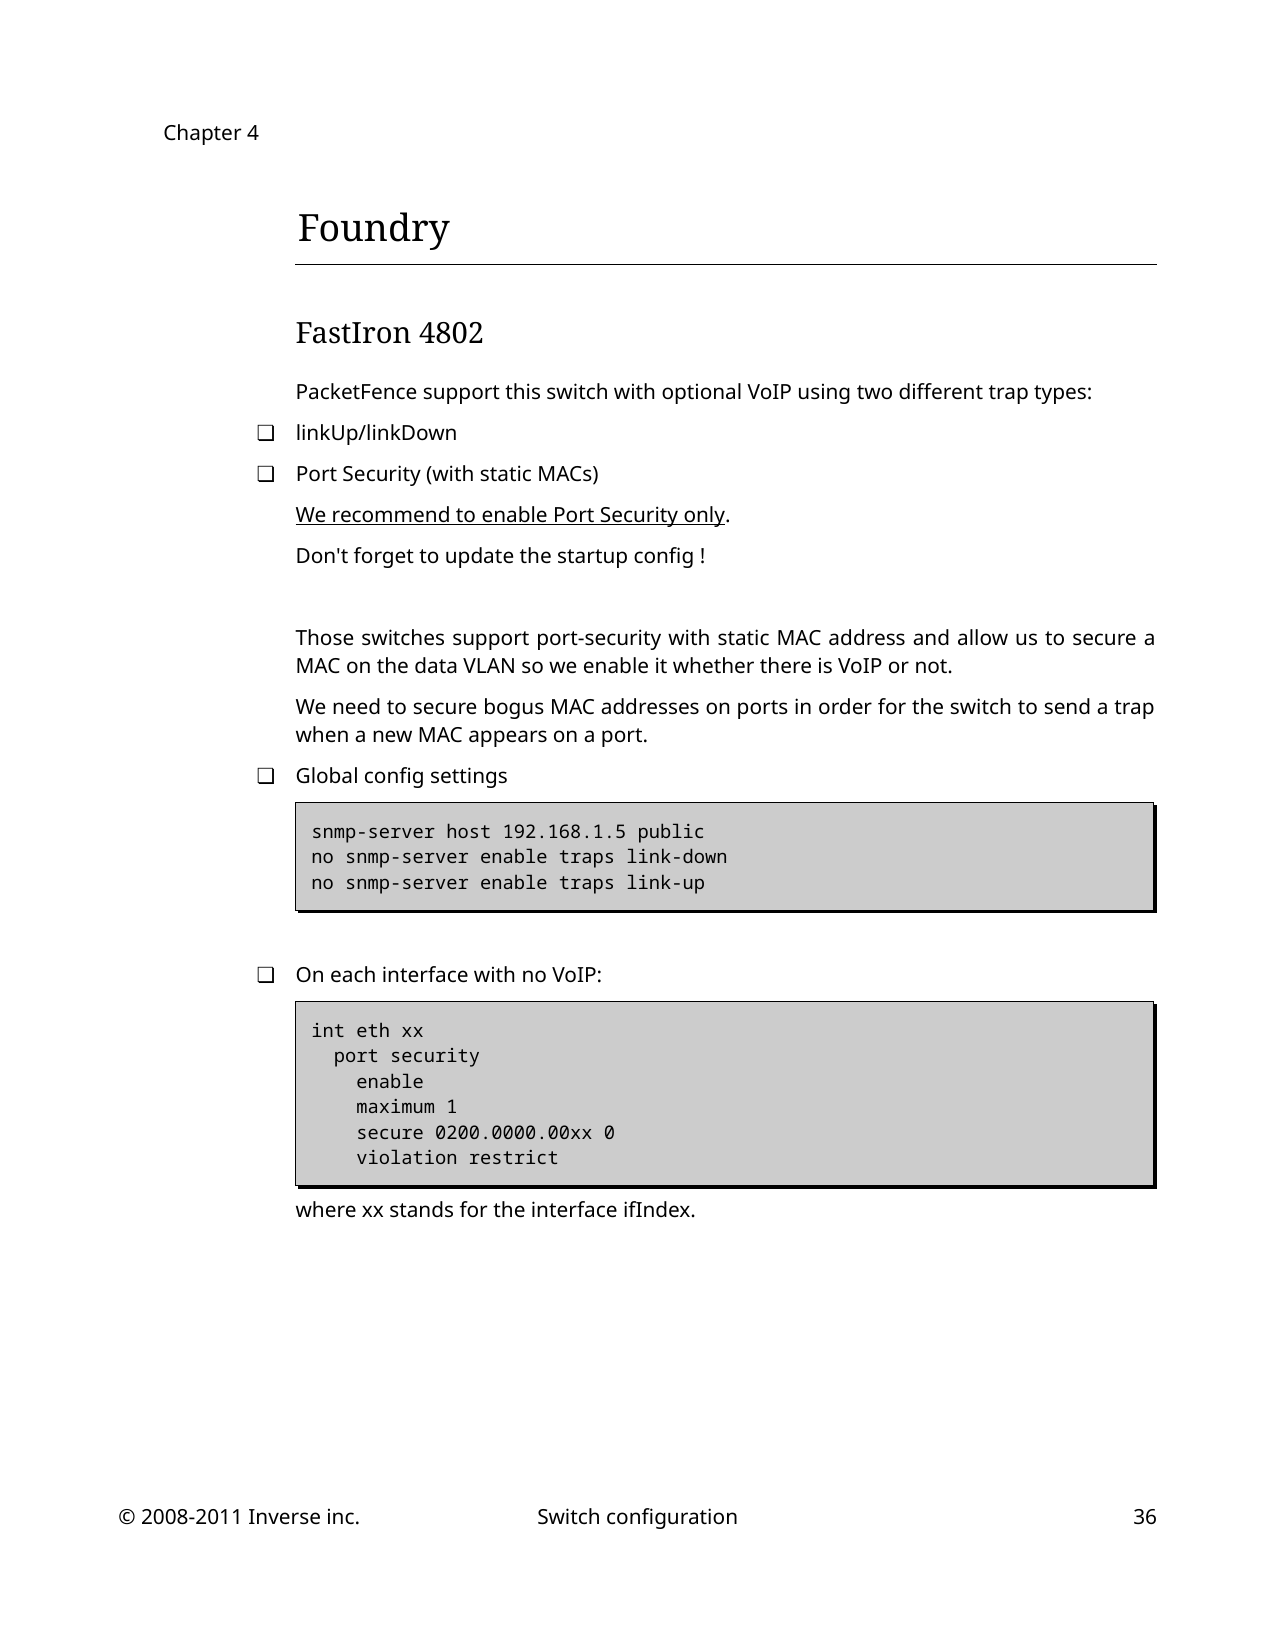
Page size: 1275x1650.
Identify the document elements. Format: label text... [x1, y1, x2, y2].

text Those switches support port-security with static MAC address and allow us to secure a MAC on the data VLAN so we enable it whether there is VoIP or not. [295, 623, 1157, 679]
text PacketFence support this switch with optional VoIP using two different trap types: [295, 377, 1157, 405]
text We recommend to enable Port Security only. [295, 500, 1157, 528]
list ❏ linkUp/linkDown [256, 418, 1157, 446]
text snmp-server host 192.168.1.5 public no snmp-server enable traps link-down no snmp-server enable traps link-up [296, 803, 1153, 910]
subtitle FastIron 4802 [295, 312, 1157, 352]
text int eth xx port security enable maximum 1 secure 0200.0000.00xx 0 violation restrict [296, 1002, 1153, 1185]
text where xx stands for the interface ifIndex. [295, 1195, 1157, 1223]
list ❏ On each interface with no VoIP: [256, 960, 1157, 989]
text Don't forget to update the startup config ! [295, 541, 1157, 569]
text We need to secure bogus MAC addresses on ports in order for the switch to send a trap when a new MAC appears on a port. [295, 692, 1157, 749]
subtitle Foundry [295, 201, 1157, 264]
list ❏ Port Security (with static MACs) [256, 459, 1157, 487]
list ❏ Global config settings [256, 761, 1157, 790]
